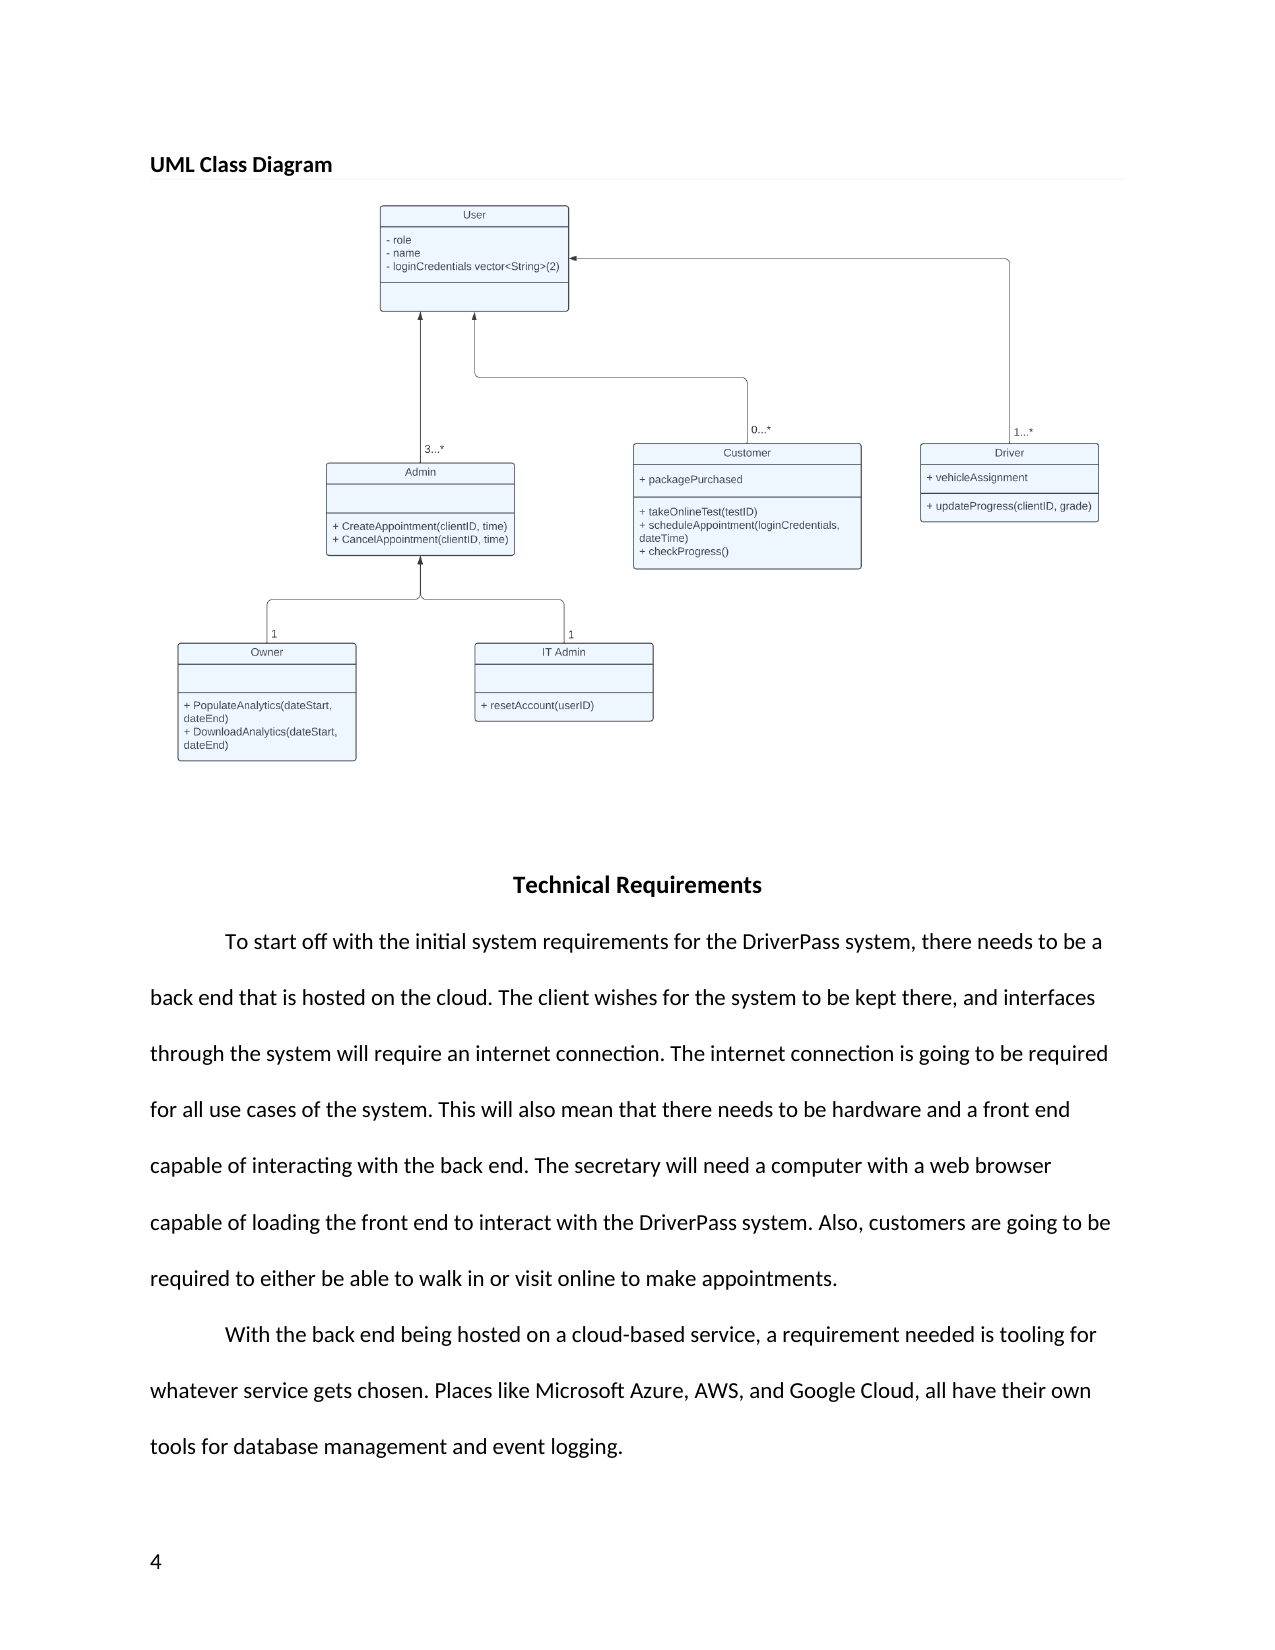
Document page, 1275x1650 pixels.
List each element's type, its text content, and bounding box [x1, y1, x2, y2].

text With the back end being hosted on a cloud-based service, a requirement needed is tooling for whatever service gets chosen. Places like Microsoft Azure, AWS, and Google Cloud, all have their own tools for database management and event logging. [150, 1320, 1125, 1460]
picture [150, 178, 1125, 788]
subtitle UML Class Diagram [150, 150, 1125, 178]
subtitle Technical Requirements [150, 869, 1125, 899]
text To start off with the initial system requirements for the DriverPass system, there needs to be a back end that is hosted on the cloud. The client wishes for the system to be kept there, and interfaces through the system will require an internet connection. The internet connection is going to be required for all use cases of the system. This will also mean that there needs to be hardware and a front end capable of interacting with the back end. The secretary will need a computer with a web browser capable of loading the front end to interact with the DriverPass system. Also, customers are going to be required to either be able to walk in or visit online to make appointments. [150, 927, 1125, 1292]
